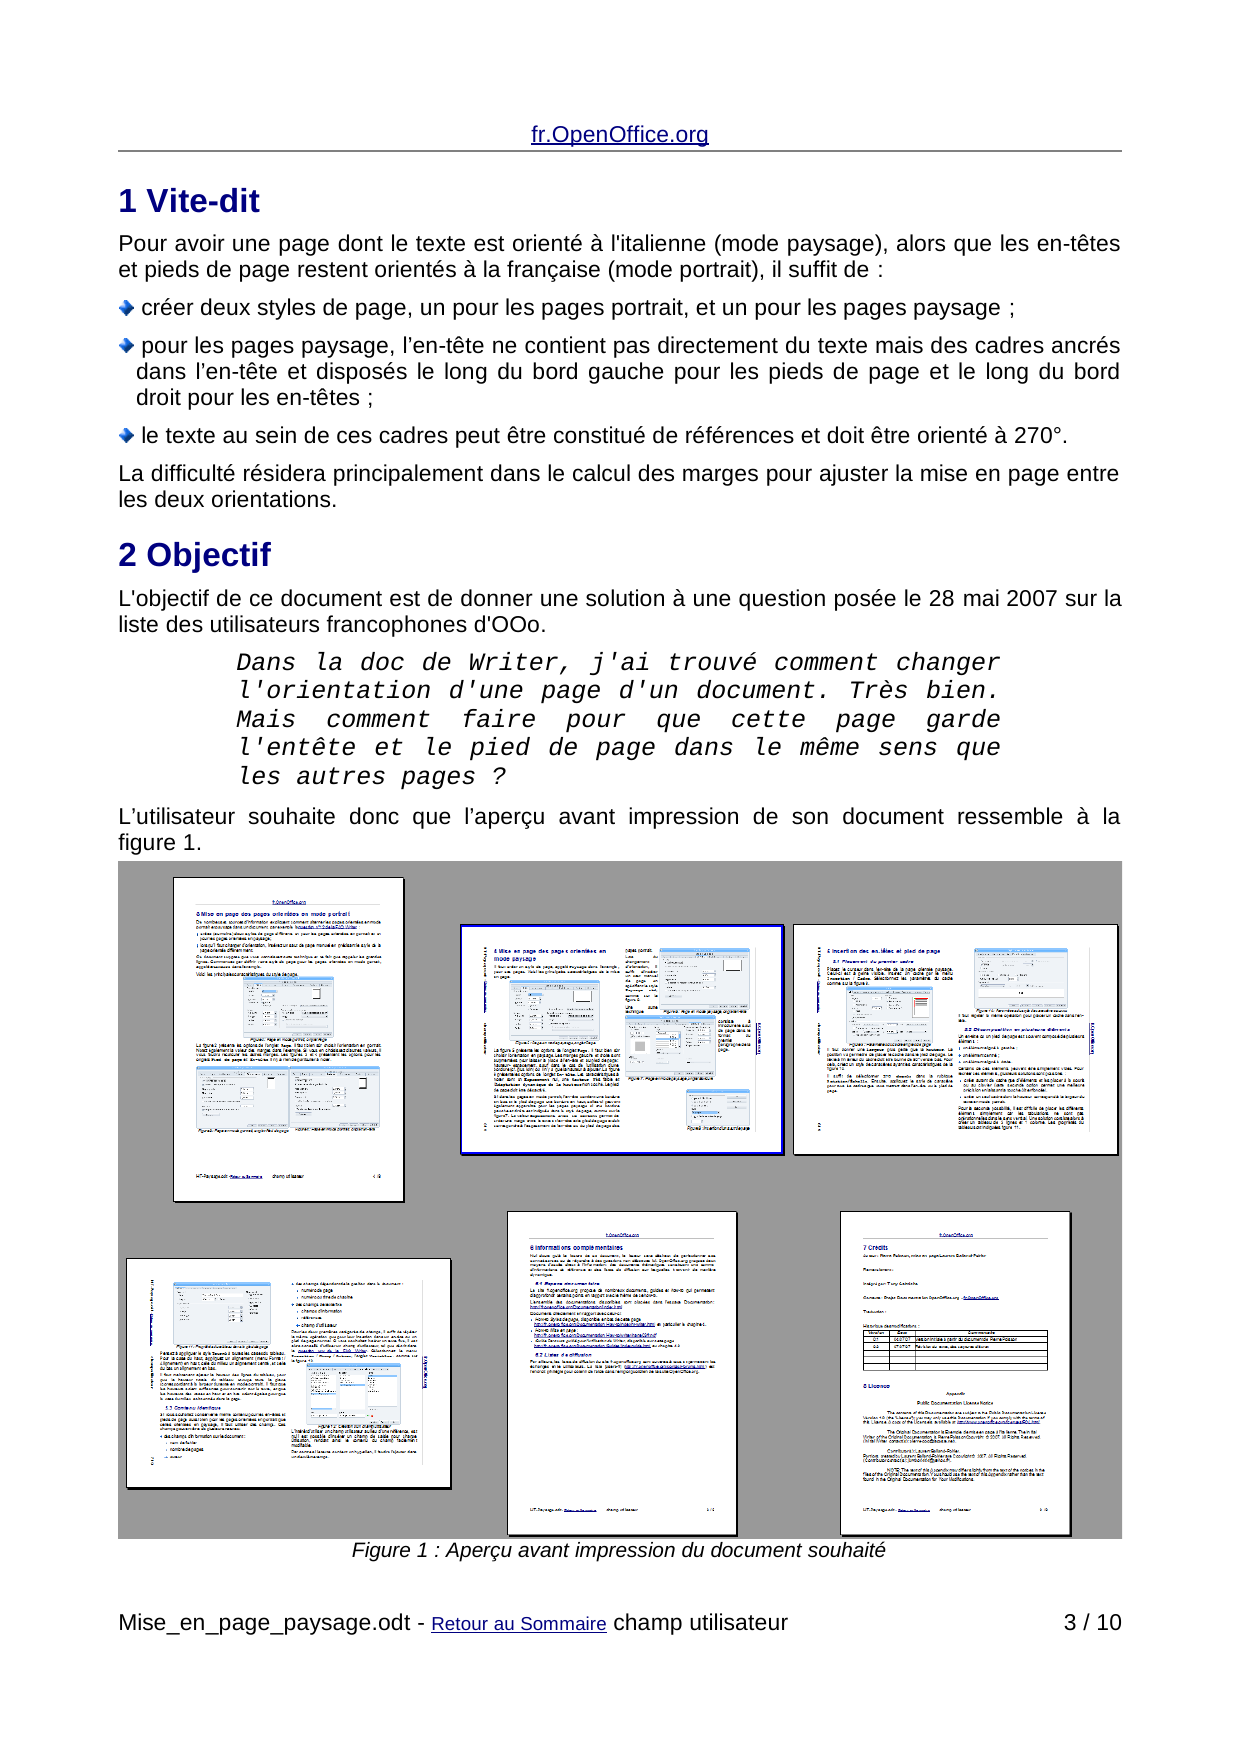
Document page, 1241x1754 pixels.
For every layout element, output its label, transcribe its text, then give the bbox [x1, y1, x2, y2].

text Figure 1 : Aperçu avant impression du document souhaité [118, 1539, 1122, 1562]
text La difficulté résidera principalement dans le calcul des marges pour ajuster la mise en page entre les deux orientations. [118, 460, 1122, 512]
picture [119, 300, 134, 316]
picture [119, 338, 134, 353]
picture [119, 428, 134, 443]
subtitle Vite-dit [118, 182, 1122, 219]
subtitle Objectif [118, 536, 1122, 573]
picture [118, 861, 1123, 1539]
text L'objectif de ce document est de donner une solution à une question posée le 28 mai 2007 sur la liste des utilisateurs francophones d'OOo. [118, 585, 1122, 637]
text Pour avoir une page dont le texte est orienté à l'italienne (mode paysage), alors que les en-têtes et pieds de page restent orientés à la française (mode portrait), il suffit de : [118, 231, 1122, 283]
text L’utilisateur souhaite donc que l’aperçu avant impression de son document ressemble à la figure 1. [118, 803, 1122, 856]
text Dans la doc de Writer, j'ai trouvé comment changer l'orientation d'une page d'un document. Très bien. Mais comment faire pour que cette page garde l'entête et le pied de page dans le même sens que les autres pages ? [236, 649, 1004, 792]
list pour les pages paysage, l’en-tête ne contient pas directement du texte mais des cadres ancrés dans l’en-tête et disposés le long du bord gauche pour les pieds de page et le long du bord droit pour les en-têtes ; [118, 332, 1122, 411]
list le texte au sein de ces cadres peut être constitué de références et doit être orienté à 270°. [118, 422, 1122, 448]
list créer deux styles de page, un pour les pages portrait, et un pour les pages paysage ; [118, 295, 1122, 321]
